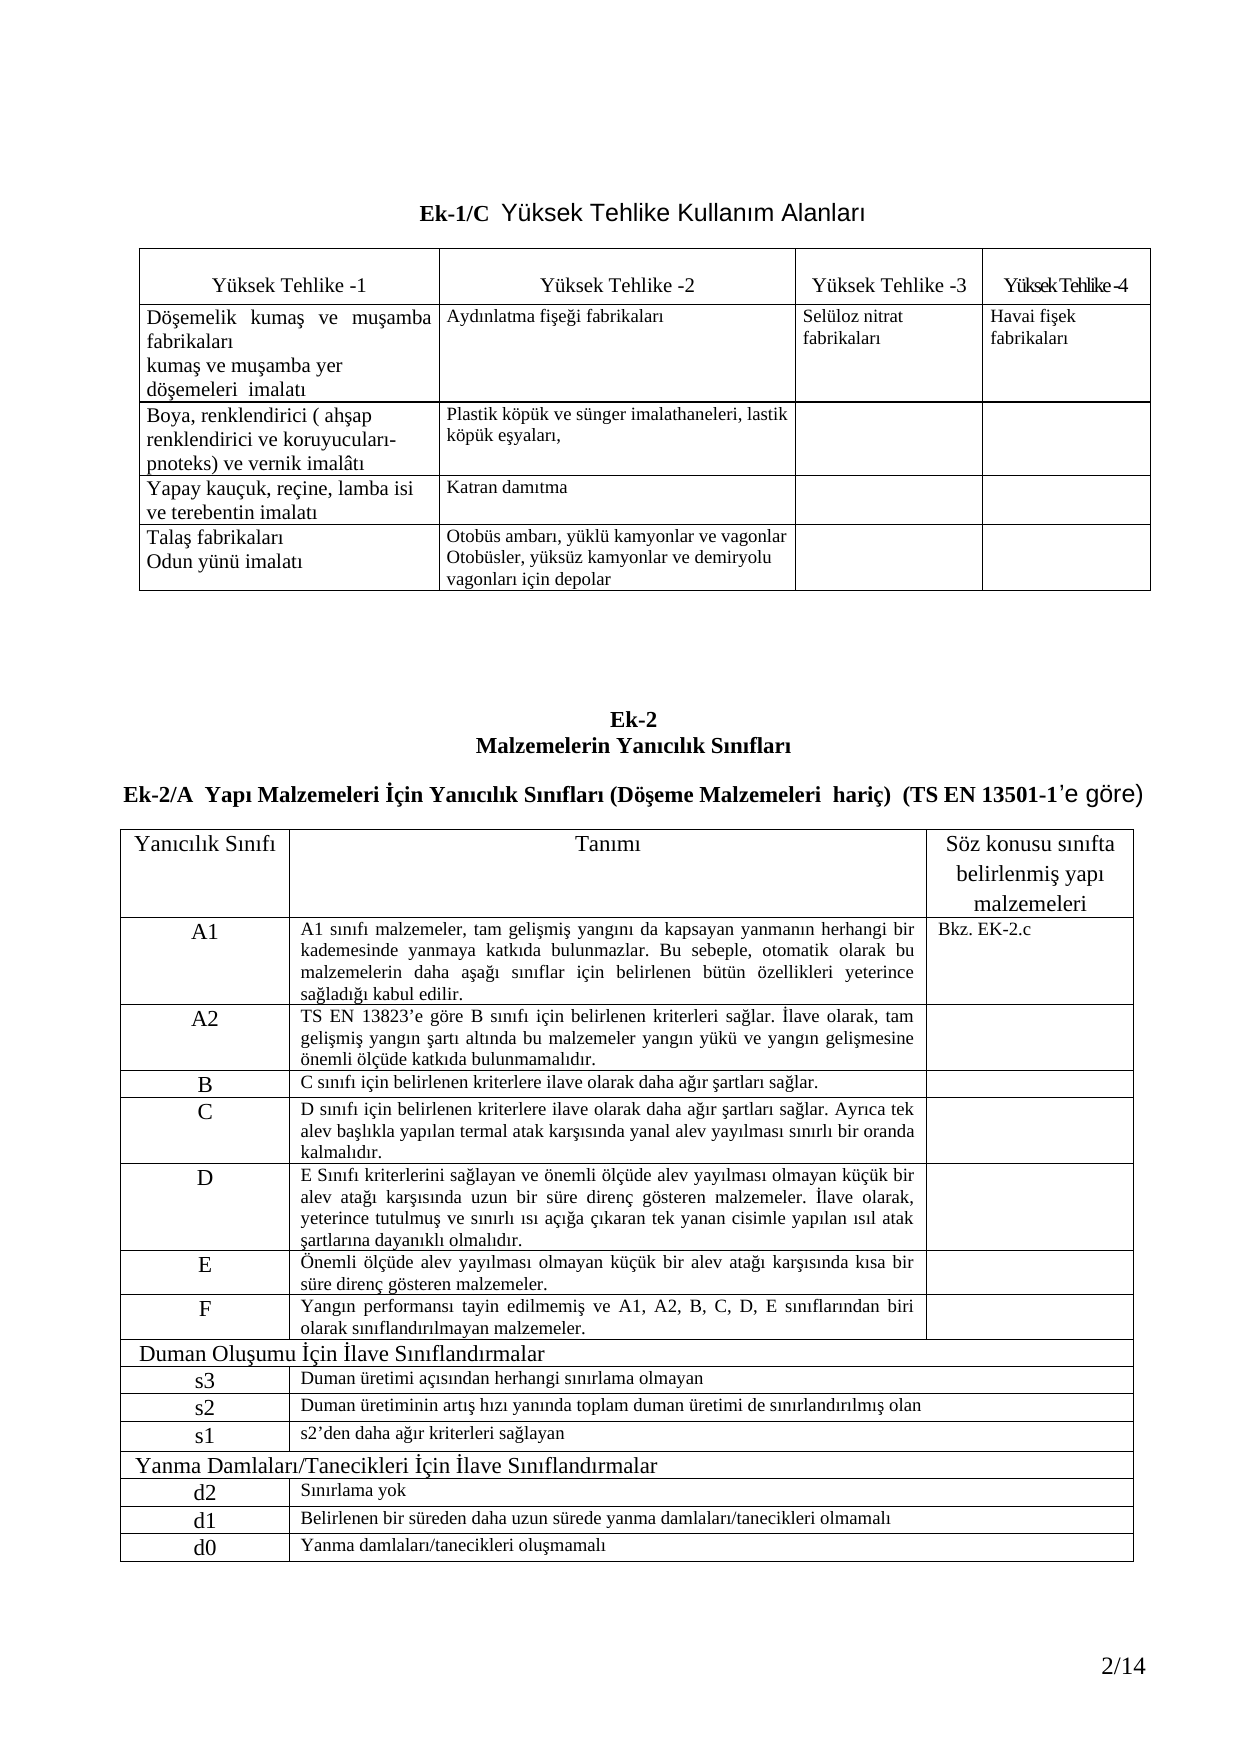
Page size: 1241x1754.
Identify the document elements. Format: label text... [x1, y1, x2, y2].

text Ek-2/A Yapı Malzemeleri İçin Yanıcılık Sınıfları (Döşeme Malzemeleri hariç) (TS EN 13501-1’e göre) [121, 779, 1146, 808]
table_cell Aydınlatma fişeği fabrikaları [440, 305, 795, 401]
table_cell [927, 1071, 1133, 1097]
table_cell B [121, 1071, 289, 1097]
text Malzemelerin Yanıcılık Sınıfları [121, 732, 1146, 758]
table_cell [796, 476, 982, 524]
table_cell Bkz. EK-2.c [927, 918, 1133, 1004]
table_cell s3 [121, 1367, 289, 1393]
table_cell E [121, 1251, 289, 1294]
table_cell Duman üretiminin artış hızı yanında toplam duman üretimi de sınırlandırılmış olan [290, 1394, 1133, 1421]
table_cell F [121, 1295, 289, 1338]
table_cell Plastik köpük ve sünger imalathaneleri, lastik köpük eşyaları, [440, 403, 795, 475]
table_cell [927, 1164, 1133, 1250]
table_cell Döşemelik kumaş ve muşamba fabrikaları kumaş ve muşamba yer döşemeleri imalatı [140, 305, 439, 401]
table_cell Otobüs ambarı, yüklü kamyonlar ve vagonlar Otobüsler, yüksüz kamyonlar ve demiryolu vagonları için depolar [440, 525, 795, 589]
table_cell TS EN 13823’e göre B sınıfı için belirlenen kriterleri sağlar. İlave olarak, tam gelişmiş yangın şartı altında bu malzemeler yangın yükü ve yangın gelişmesine önemli ölçüde katkıda bulunmamalıdır. [290, 1005, 926, 1070]
table_cell [983, 525, 1150, 589]
table_cell C [121, 1098, 289, 1163]
table_cell d2 [121, 1479, 289, 1506]
table_cell Sınırlama yok [290, 1479, 1133, 1506]
text Ek-2 [121, 706, 1146, 732]
table_header Yüksek Tehlike -2 [440, 249, 795, 304]
table_cell D [121, 1164, 289, 1250]
table_cell [983, 403, 1150, 475]
table_cell [796, 525, 982, 589]
table_cell s2’den daha ağır kriterleri sağlayan [290, 1422, 1133, 1451]
table_cell Havai fişek fabrikaları [983, 305, 1150, 401]
table_cell s1 [121, 1422, 289, 1451]
table_cell Selüloz nitrat fabrikaları [796, 305, 982, 401]
table_cell Yanma Damlaları/Tanecikleri İçin İlave Sınıflandırmalar [121, 1452, 1133, 1478]
table_cell Talaş fabrikaları Odun yünü imalatı [140, 525, 439, 589]
table_header Yüksek Tehlike -3 [796, 249, 982, 304]
table_cell [796, 403, 982, 475]
table_cell A1 [121, 918, 289, 1004]
table_cell Duman Oluşumu İçin İlave Sınıflandırmalar [121, 1340, 1133, 1366]
table_cell D sınıfı için belirlenen kriterlere ilave olarak daha ağır şartları sağlar. Ayrıca tek alev başlıkla yapılan termal atak karşısında yanal alev yayılması sınırlı bir oranda kalmalıdır. [290, 1098, 926, 1163]
table_cell [983, 476, 1150, 524]
table_cell Katran damıtma [440, 476, 795, 524]
table_cell Boya, renklendirici ( ahşap renklendirici ve koruyucuları-pnoteks) ve vernik imalâtı [140, 403, 439, 475]
table_cell d1 [121, 1507, 289, 1533]
table_cell Yanma damlaları/tanecikleri oluşmamalı [290, 1534, 1133, 1561]
table_cell A2 [121, 1005, 289, 1070]
table_cell d0 [121, 1534, 289, 1561]
table_cell [927, 1098, 1133, 1163]
table_cell s2 [121, 1394, 289, 1421]
table_cell Duman üretimi açısından herhangi sınırlama olmayan [290, 1367, 1133, 1393]
table_header Yanıcılık Sınıfı [121, 830, 289, 917]
table_header Söz konusu sınıfta belirlenmiş yapı malzemeleri [927, 830, 1133, 917]
table_cell Yangın performansı tayin edilmemiş ve A1, A2, B, C, D, E sınıflarından biri olarak sınıflandırılmayan malzemeler. [290, 1295, 926, 1338]
table_cell Önemli ölçüde alev yayılması olmayan küçük bir alev atağı karşısında kısa bir süre direnç gösteren malzemeler. [290, 1251, 926, 1294]
table_cell C sınıfı için belirlenen kriterlere ilave olarak daha ağır şartları sağlar. [290, 1071, 926, 1097]
table_header Yüksek Tehlike -1 [140, 249, 439, 304]
table_header Tanımı [290, 830, 926, 917]
table_cell Belirlenen bir süreden daha uzun sürede yanma damlaları/tanecikleri olmamalı [290, 1507, 1133, 1533]
text Ek-1/C Yüksek Tehlike Kullanım Alanları [140, 198, 1146, 227]
table_cell E Sınıfı kriterlerini sağlayan ve önemli ölçüde alev yayılması olmayan küçük bir alev atağı karşısında uzun bir süre direnç gösteren malzemeler. İlave olarak, yeterince tutulmuş ve sınırlı ısı açığa çıkaran tek yanan cisimle yapılan ısıl atak şartlarına dayanıklı olmalıdır. [290, 1164, 926, 1250]
table_cell [927, 1295, 1133, 1338]
table_header Yüksek Tehlike -4 [983, 249, 1150, 304]
table_cell [927, 1251, 1133, 1294]
table_cell [927, 1005, 1133, 1070]
table_cell A1 sınıfı malzemeler, tam gelişmiş yangını da kapsayan yanmanın herhangi bir kademesinde yanmaya katkıda bulunmazlar. Bu sebeple, otomatik olarak bu malzemelerin daha aşağı sınıflar için belirlenen bütün özellikleri yeterince sağladığı kabul edilir. [290, 918, 926, 1004]
table_cell Yapay kauçuk, reçine, lamba isi ve terebentin imalatı [140, 476, 439, 524]
